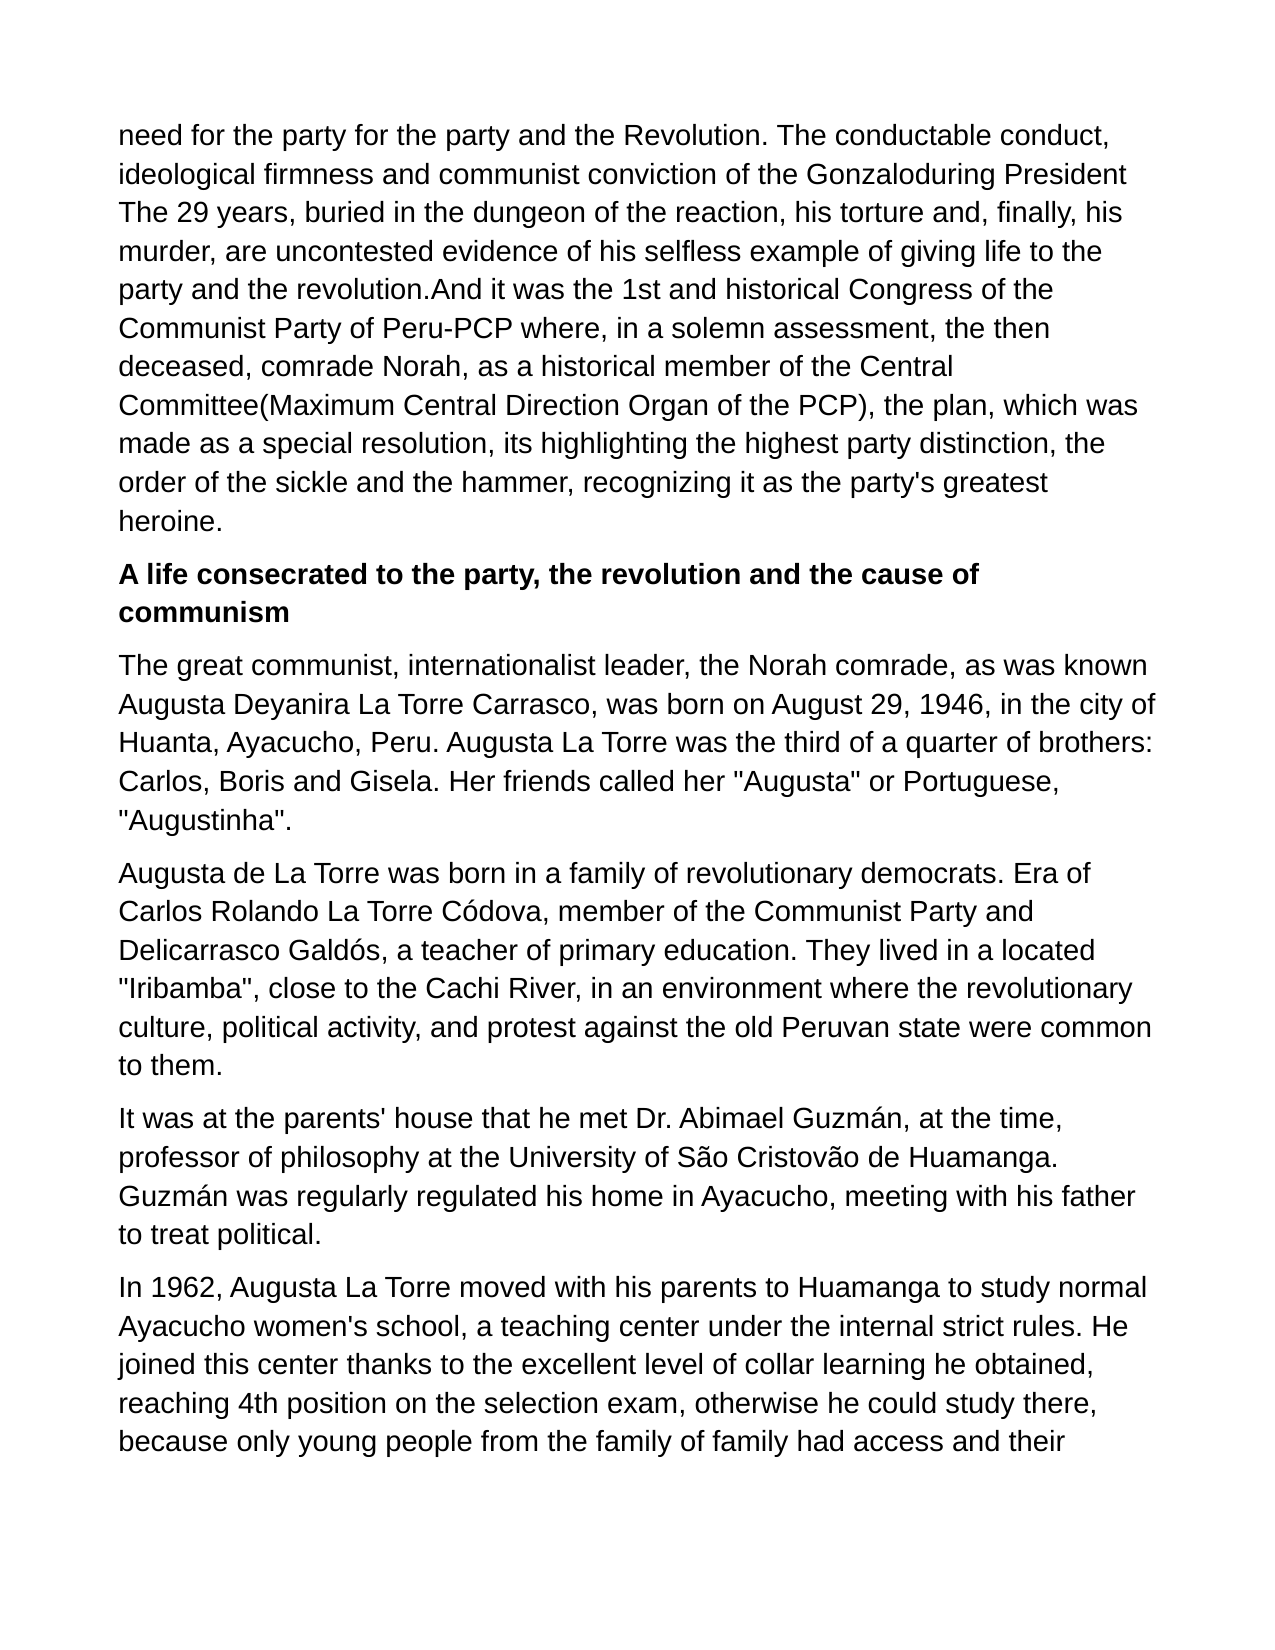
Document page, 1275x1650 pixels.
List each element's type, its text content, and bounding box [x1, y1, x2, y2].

text The great communist, internationalist leader, the Norah comrade, as was known Augusta Deyanira La Torre Carrasco, was born on August 29, 1946, in the city of Huanta, Ayacucho, Peru. Augusta La Torre was the third of a quarter of brothers: Carlos, Boris and Gisela. Her friends called her "Augusta" or Portuguese, "Augustinha". [118, 648, 1157, 836]
text In 1962, Augusta La Torre moved with his parents to Huamanga to study normal Ayacucho women's school, a teaching center under the internal strict rules. He joined this center thanks to the excellent level of collar learning he obtained, reaching 4th position on the selection exam, otherwise he could study there, because only young people from the family of family had access and their [118, 1270, 1157, 1458]
text A life consecrated to the party, the revolution and the cause of communism [118, 557, 1157, 629]
text need for the party for the party and the Revolution. The conductable conduct, ideological firmness and communist conviction of the Gonzaloduring President The 29 years, buried in the dungeon of the reaction, his torture and, finally, his murder, are uncontested evidence of his selfless example of giving life to the party and the revolution.And it was the 1st and historical Congress of the Communist Party of Peru-PCP where, in a solemn assessment, the then deceased, comrade Norah, as a historical member of the Central Committee(Maximum Central Direction Organ of the PCP), the plan, which was made as a special resolution, its highlighting the highest party distinction, the order of the sickle and the hammer, recognizing it as the party's greatest heroine. [118, 118, 1157, 537]
text It was at the parents' house that he met Dr. Abimael Guzmán, at the time, professor of philosophy at the University of São Cristovão de Huamanga. Guzmán was regularly regulated his home in Ayacucho, meeting with his father to treat political. [118, 1101, 1157, 1251]
text Augusta de La Torre was born in a family of revolutionary democrats. Era of Carlos Rolando La Torre Códova, member of the Communist Party and Delicarrasco Galdós, a teacher of primary education. They lived in a located "Iribamba", close to the Cachi River, in an environment where the revolutionary culture, political activity, and protest against the old Peruvan state were common to them. [118, 856, 1157, 1082]
